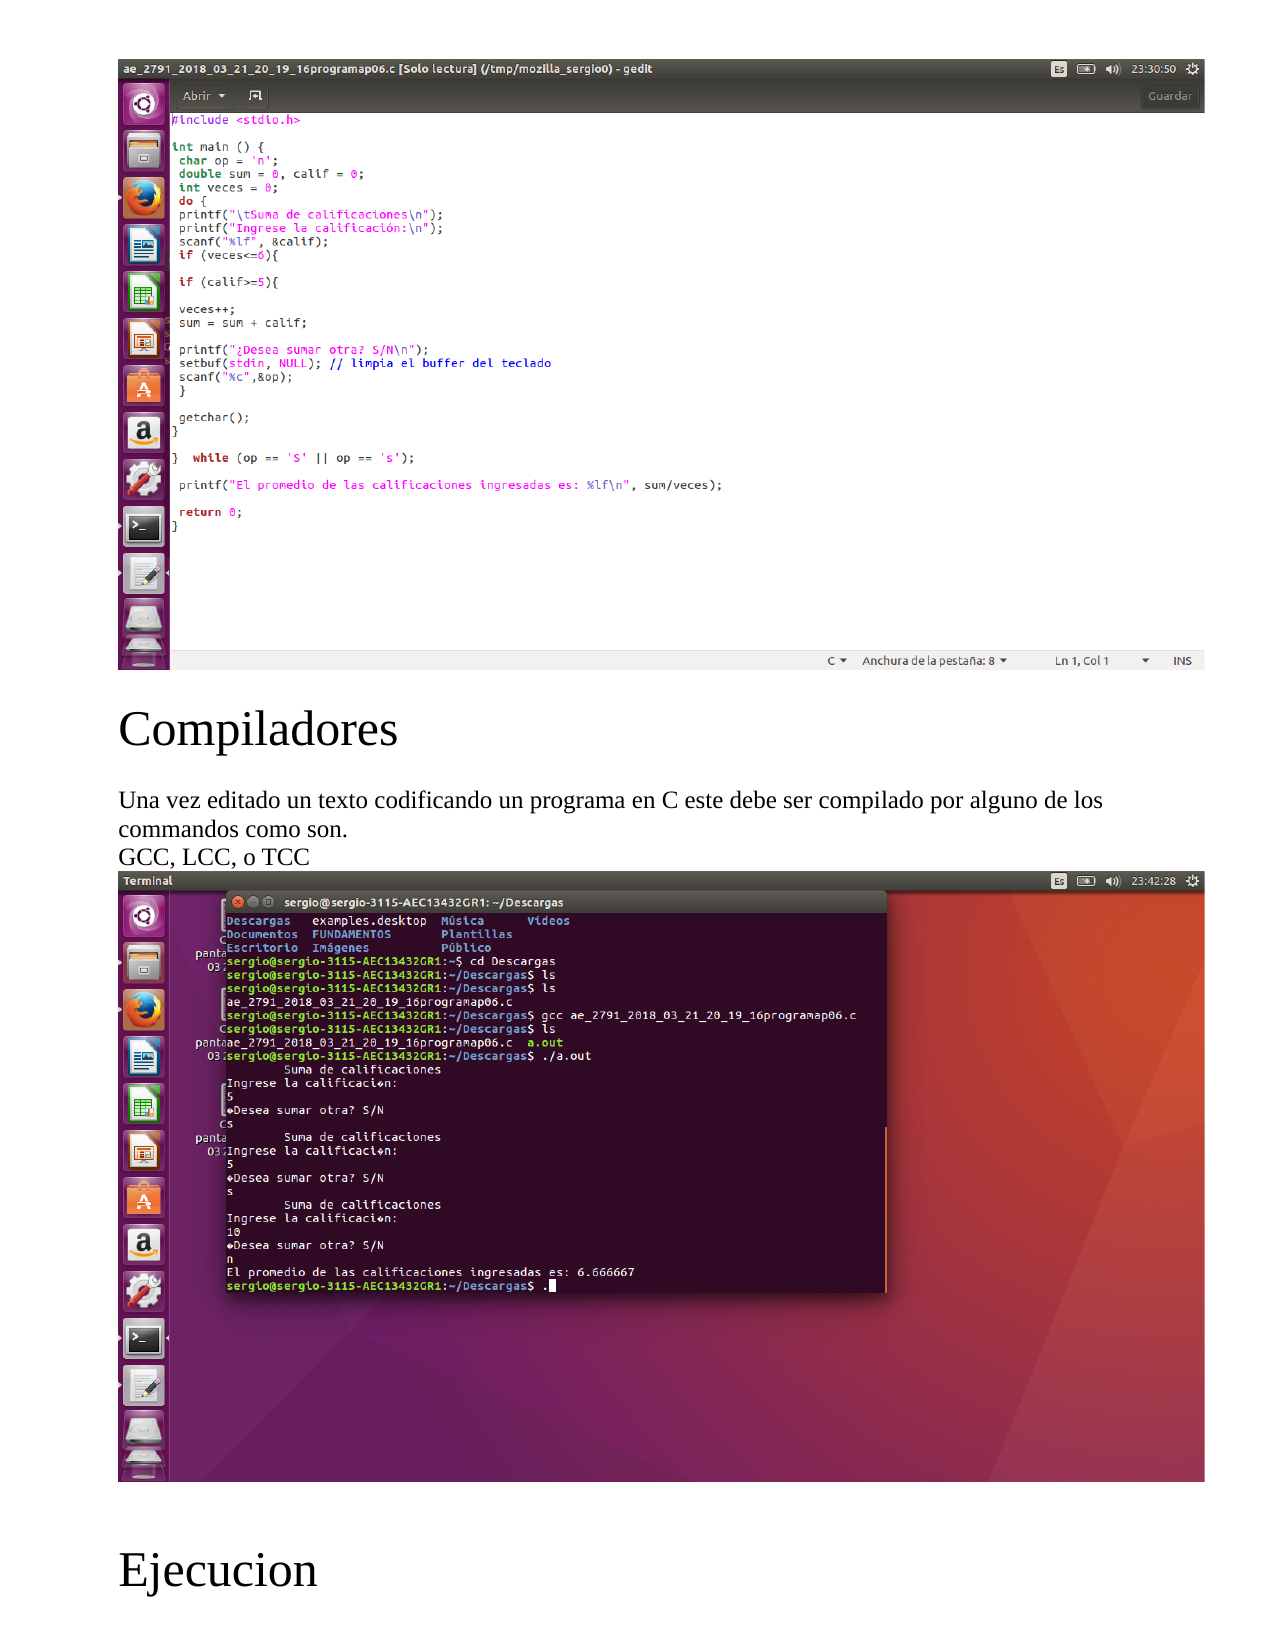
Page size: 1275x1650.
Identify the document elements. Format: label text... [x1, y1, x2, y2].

text Una vez editado un texto codificando un programa en C este debe ser compilado por alguno de los commandos como son. [118, 785, 1205, 842]
text Compiladores [118, 699, 1205, 756]
text Ejecucion [118, 1539, 1205, 1597]
text GCC, LCC, o TCC [118, 842, 1205, 871]
